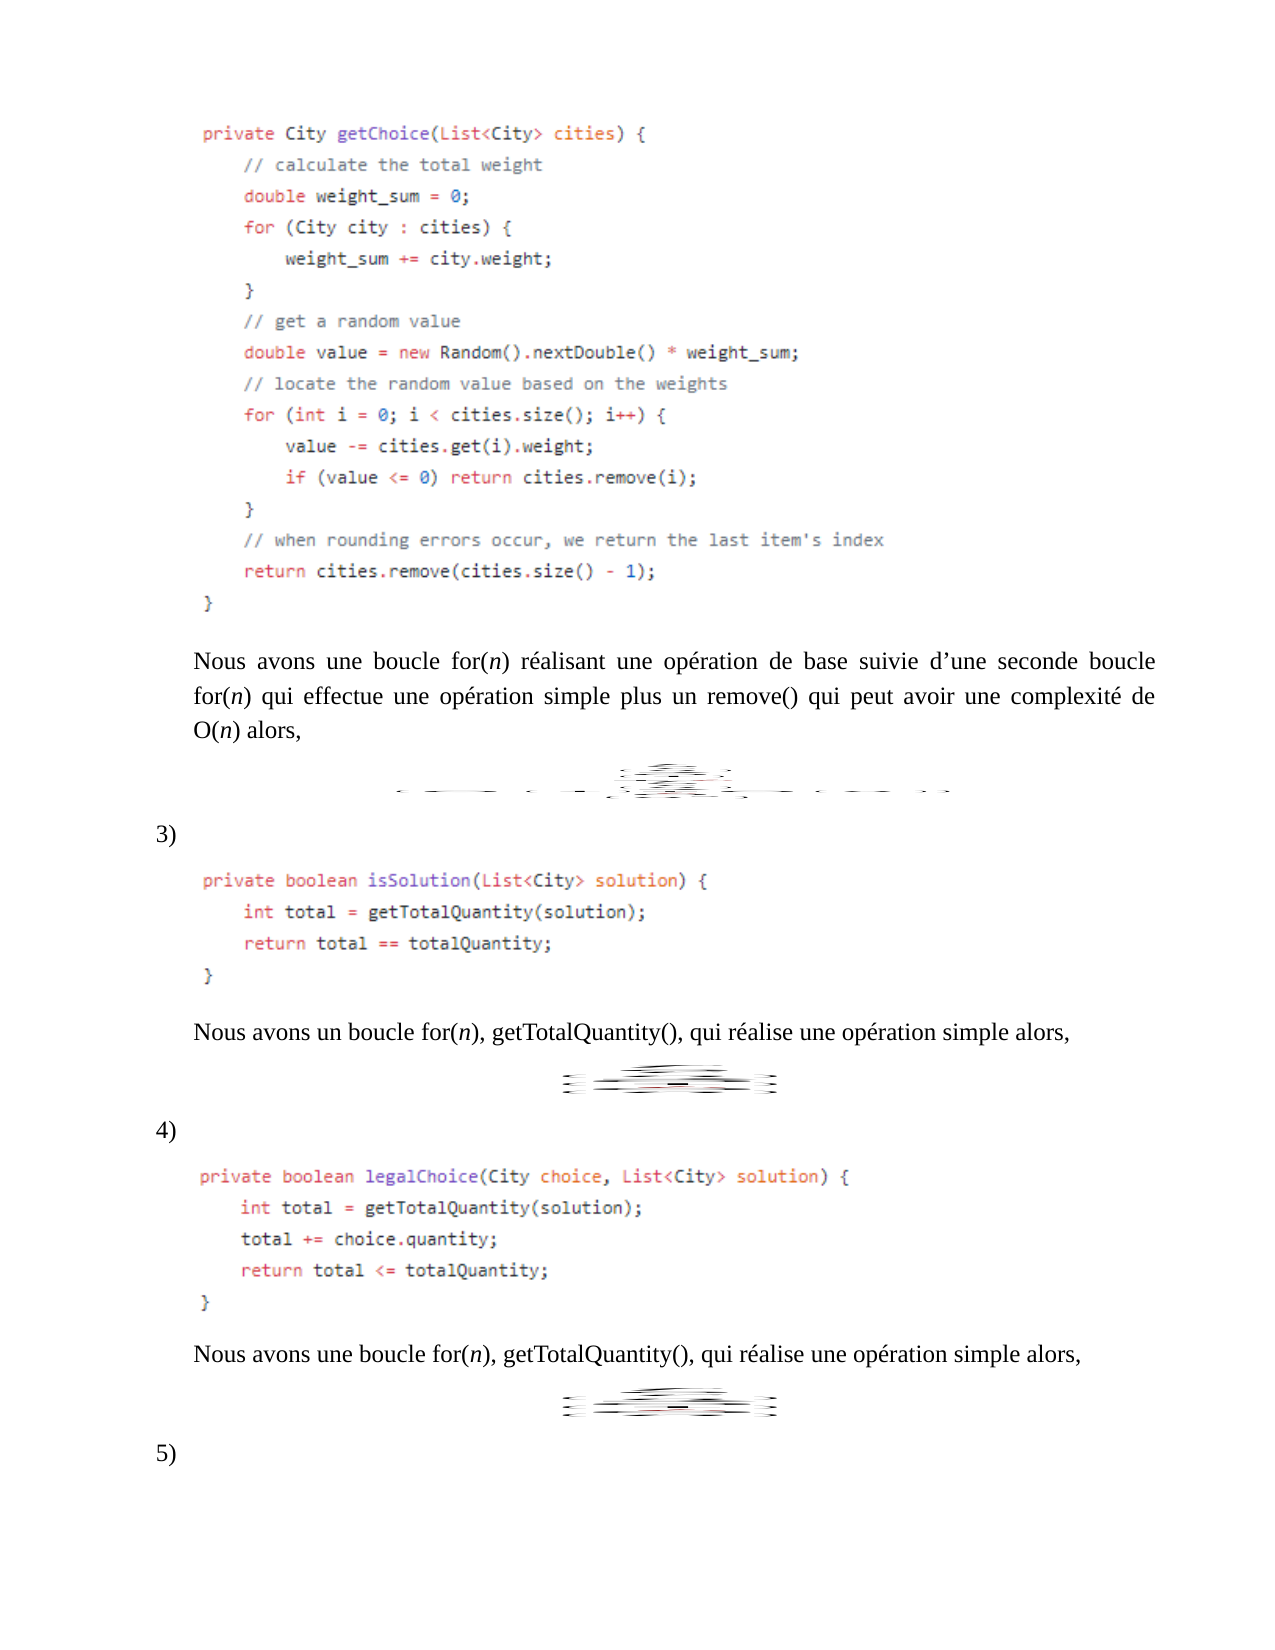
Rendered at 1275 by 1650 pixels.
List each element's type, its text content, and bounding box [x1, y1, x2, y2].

text Nous avons une boucle for(n) réalisant une opération de base suivie d’une seconde boucle for(n) qui effectue une opération simple plus un remove() qui peut avoir une complexité de O(n) alors, [193, 646, 1157, 744]
text Nous avons une boucle for(n), getTotalQuantity(), qui réalise une opération simple alors, [193, 1339, 1157, 1368]
text Nous avons un boucle for(n), getTotalQuantity(), qui réalise une opération simple alors, [193, 1017, 1157, 1045]
